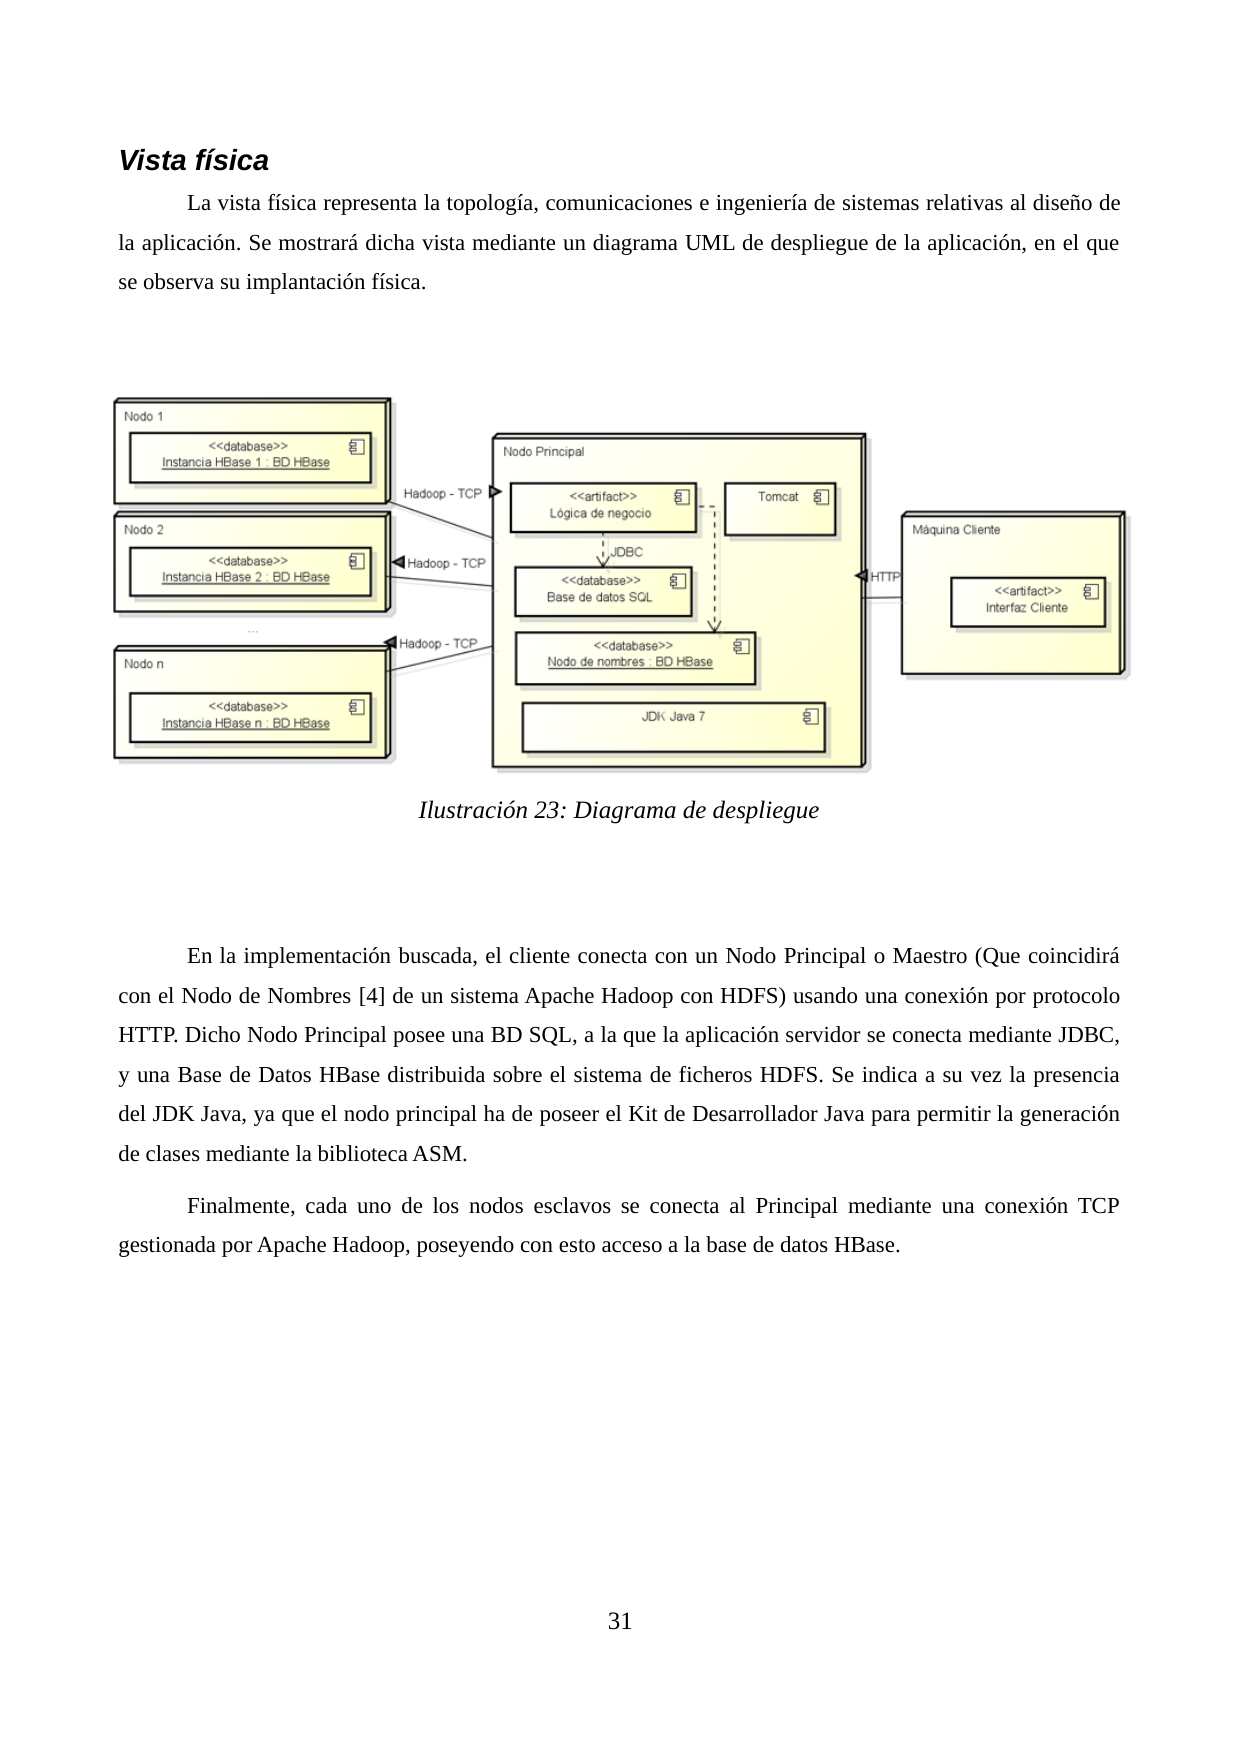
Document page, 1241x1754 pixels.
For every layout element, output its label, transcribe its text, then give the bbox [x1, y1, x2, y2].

text Finalmente, cada uno de los nodos esclavos se conecta al Principal mediante una conexión TCP gestionada por Apache Hadoop, poseyendo con esto acceso a la base de datos HBase. [118, 1192, 1122, 1258]
text En la implementación buscada, el cliente conecta con un Nodo Principal o Maestro (Que coincidirá con el Nodo de Nombres [4] de un sistema Apache Hadoop con HDFS) usando una conexión por protocolo HTTP. Dicho Nodo Principal posee una BD SQL, a la que la aplicación servidor se conecta mediante JDBC, y una Base de Datos HBase distribuida sobre el sistema de ficheros HDFS. Se indica a su vez la presencia del JDK Java, ya que el nodo principal ha de poseer el Kit de Desarrollador Java para permitir la generación de clases mediante la biblioteca ASM. [118, 942, 1122, 1166]
text Ilustración 23: Diagrama de despliegue [103, 795, 1137, 824]
text [103, 333, 1137, 351]
picture [103, 351, 1137, 795]
subtitle Vista física [118, 143, 1122, 177]
text La vista física representa la topología, comunicaciones e ingeniería de sistemas relativas al diseño de la aplicación. Se mostrará dicha vista mediante un diagrama UML de despliegue de la aplicación, en el que se observa su implantación física. [118, 189, 1122, 294]
